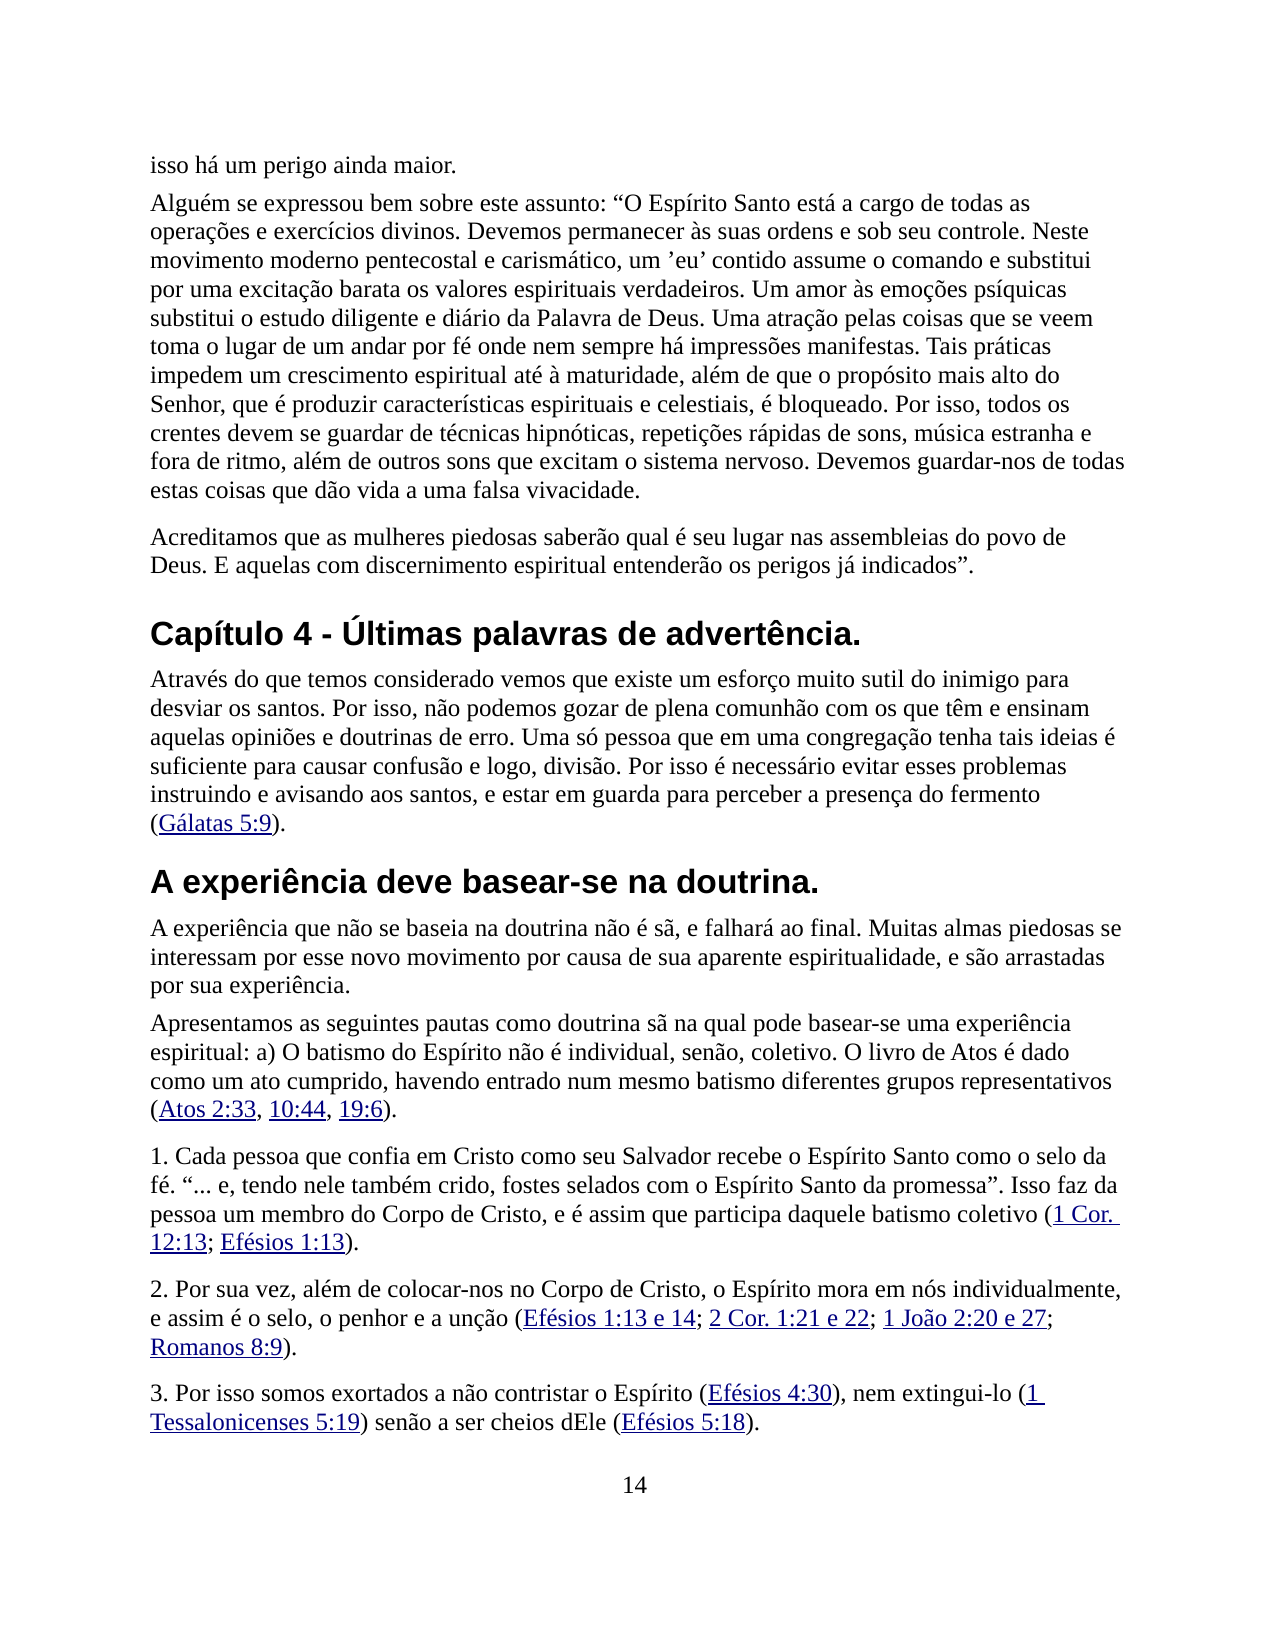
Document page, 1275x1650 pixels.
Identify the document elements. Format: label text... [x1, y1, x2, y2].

text Alguém se expressou bem sobre este assunto: “O Espírito Santo está a cargo de todas as operações e exercícios divinos. Devemos permanecer às suas ordens e sob seu controle. Neste movimento moderno pentecostal e carismático, um ’eu’ contido assume o comando e substitui por uma excitação barata os valores espirituais verdadeiros. Um amor às emoções psíquicas substitui o estudo diligente e diário da Palavra de Deus. Uma atração pelas coisas que se veem toma o lugar de um andar por fé onde nem sempre há impressões manifestas. Tais práticas impedem um crescimento espiritual até à maturidade, além de que o propósito mais alto do Senhor, que é produzir características espirituais e celestiais, é bloqueado. Por isso, todos os crentes devem se guardar de técnicas hipnóticas, repetições rápidas de sons, música estranha e fora de ritmo, além de outros sons que excitam o sistema nervoso. Devemos guardar-nos de todas estas coisas que dão vida a uma falsa vivacidade. [150, 188, 1125, 504]
text ​3. Por isso somos exortados a não contristar o Espírito (Efésios 4:30), nem extingui-lo (1 Tessalonicenses 5:19) senão a ser cheios dEle (Efésios 5:18). [150, 1378, 1125, 1436]
subtitle Capítulo 4 - Últimas palavras de advertência. [150, 613, 1125, 652]
text A experiência que não se baseia na doutrina não é sã, e falhará ao final. Muitas almas piedosas se interessam por esse novo movimento por causa de sua aparente espiritualidade, e são arrastadas por sua experiência. [150, 913, 1125, 999]
text ​2. Por sua vez, além de colocar-nos no Corpo de Cristo, o Espírito mora em nós individualmente, e assim é o selo, o penhor e a unção (Efésios 1:13 e 14; 2 Cor. 1:21 e 22; 1 João 2:20 e 27; Romanos 8:9). [150, 1274, 1125, 1360]
text Apresentamos as seguintes pautas como doutrina sã na qual pode basear-se uma experiência espiritual: a) O batismo do Espírito não é individual, senão, coletivo. O livro de Atos é dado como um ato cumprido, havendo entrado num mesmo batismo diferentes grupos representativos (Atos 2:33, 10:44, 19:6). [150, 1008, 1125, 1123]
subtitle A experiência deve basear-se na doutrina. [150, 862, 1125, 901]
text Acreditamos que as mulheres piedosas saberão qual é seu lugar nas assembleias do povo de Deus. E aquelas com discernimento espiritual entenderão os perigos já indicados”. [150, 522, 1125, 579]
text Através do que temos considerado vemos que existe um esforço muito sutil do inimigo para desviar os santos. Por isso, não podemos gozar de plena comunhão com os que têm e ensinam aquelas opiniões e doutrinas de erro. Uma só pessoa que em uma congregação tenha tais ideias é suficiente para causar confusão e logo, divisão. Por isso é necessário evitar esses problemas instruindo e avisando aos santos, e estar em guarda para perceber a presença do fermento (Gálatas 5:9). [150, 664, 1125, 837]
text ​1. Cada pessoa que confia em Cristo como seu Salvador recebe o Espírito Santo como o selo da fé. “... e, tendo nele também crido, fostes selados com o Espírito Santo da promessa”. Isso faz da pessoa um membro do Corpo de Cristo, e é assim que participa daquele batismo coletivo (1 Cor. 12:13; Efésios 1:13). [150, 1141, 1125, 1256]
text isso há um perigo ainda maior. [150, 150, 1125, 179]
